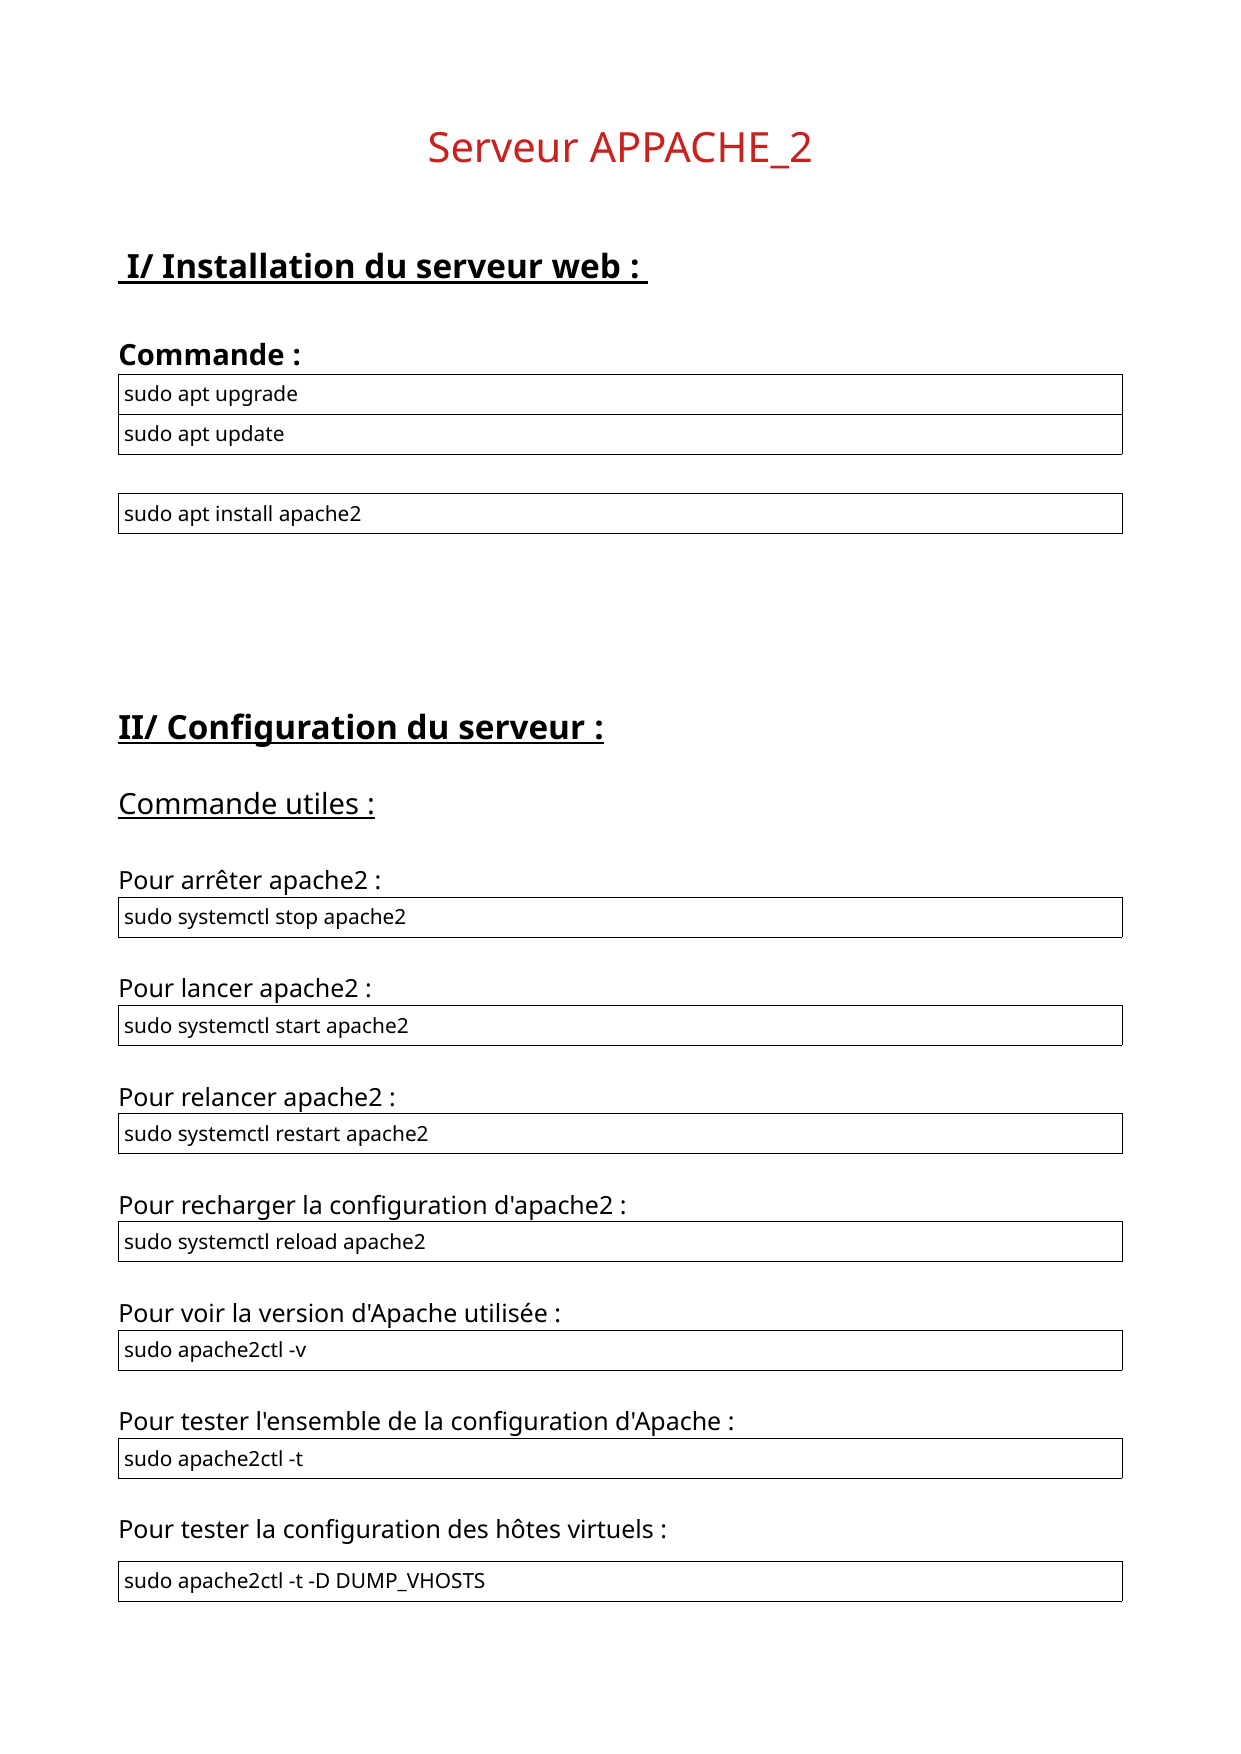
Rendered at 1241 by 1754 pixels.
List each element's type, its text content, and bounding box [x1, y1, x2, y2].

text Pour tester la configuration des hôtes virtuels : [118, 1512, 1122, 1546]
text I/ Installation du serveur web : [118, 243, 1122, 288]
table_header sudo systemctl reload apache2 [119, 1222, 1122, 1261]
text Pour lancer apache2 : [118, 971, 1122, 1005]
table_header sudo apache2ctl -t [119, 1439, 1122, 1478]
table_header sudo apt install apache2 [119, 494, 1122, 533]
table_header sudo apache2ctl -t -D DUMP_VHOSTS [119, 1562, 1122, 1601]
table_header sudo systemctl restart apache2 [119, 1114, 1122, 1153]
text Commande : [118, 334, 1122, 373]
text Pour voir la version d'Apache utilisée : [118, 1296, 1122, 1330]
table_header sudo apt upgrade [119, 375, 1122, 413]
text Pour arrêter apache2 : [118, 863, 1122, 897]
text Pour tester l'ensemble de la configuration d'Apache : [118, 1404, 1122, 1438]
text Serveur APPACHE_2 [118, 118, 1122, 175]
text II/ Configuration du serveur : [118, 704, 1122, 749]
table_header sudo systemctl stop apache2 [119, 898, 1122, 937]
table_header sudo apache2ctl -v [119, 1331, 1122, 1370]
text Pour recharger la configuration d'apache2 : [118, 1187, 1122, 1221]
table_header sudo systemctl start apache2 [119, 1006, 1122, 1045]
text Pour relancer apache2 : [118, 1079, 1122, 1113]
table_cell sudo apt update [119, 415, 1122, 453]
text Commande utiles : [118, 783, 1122, 823]
